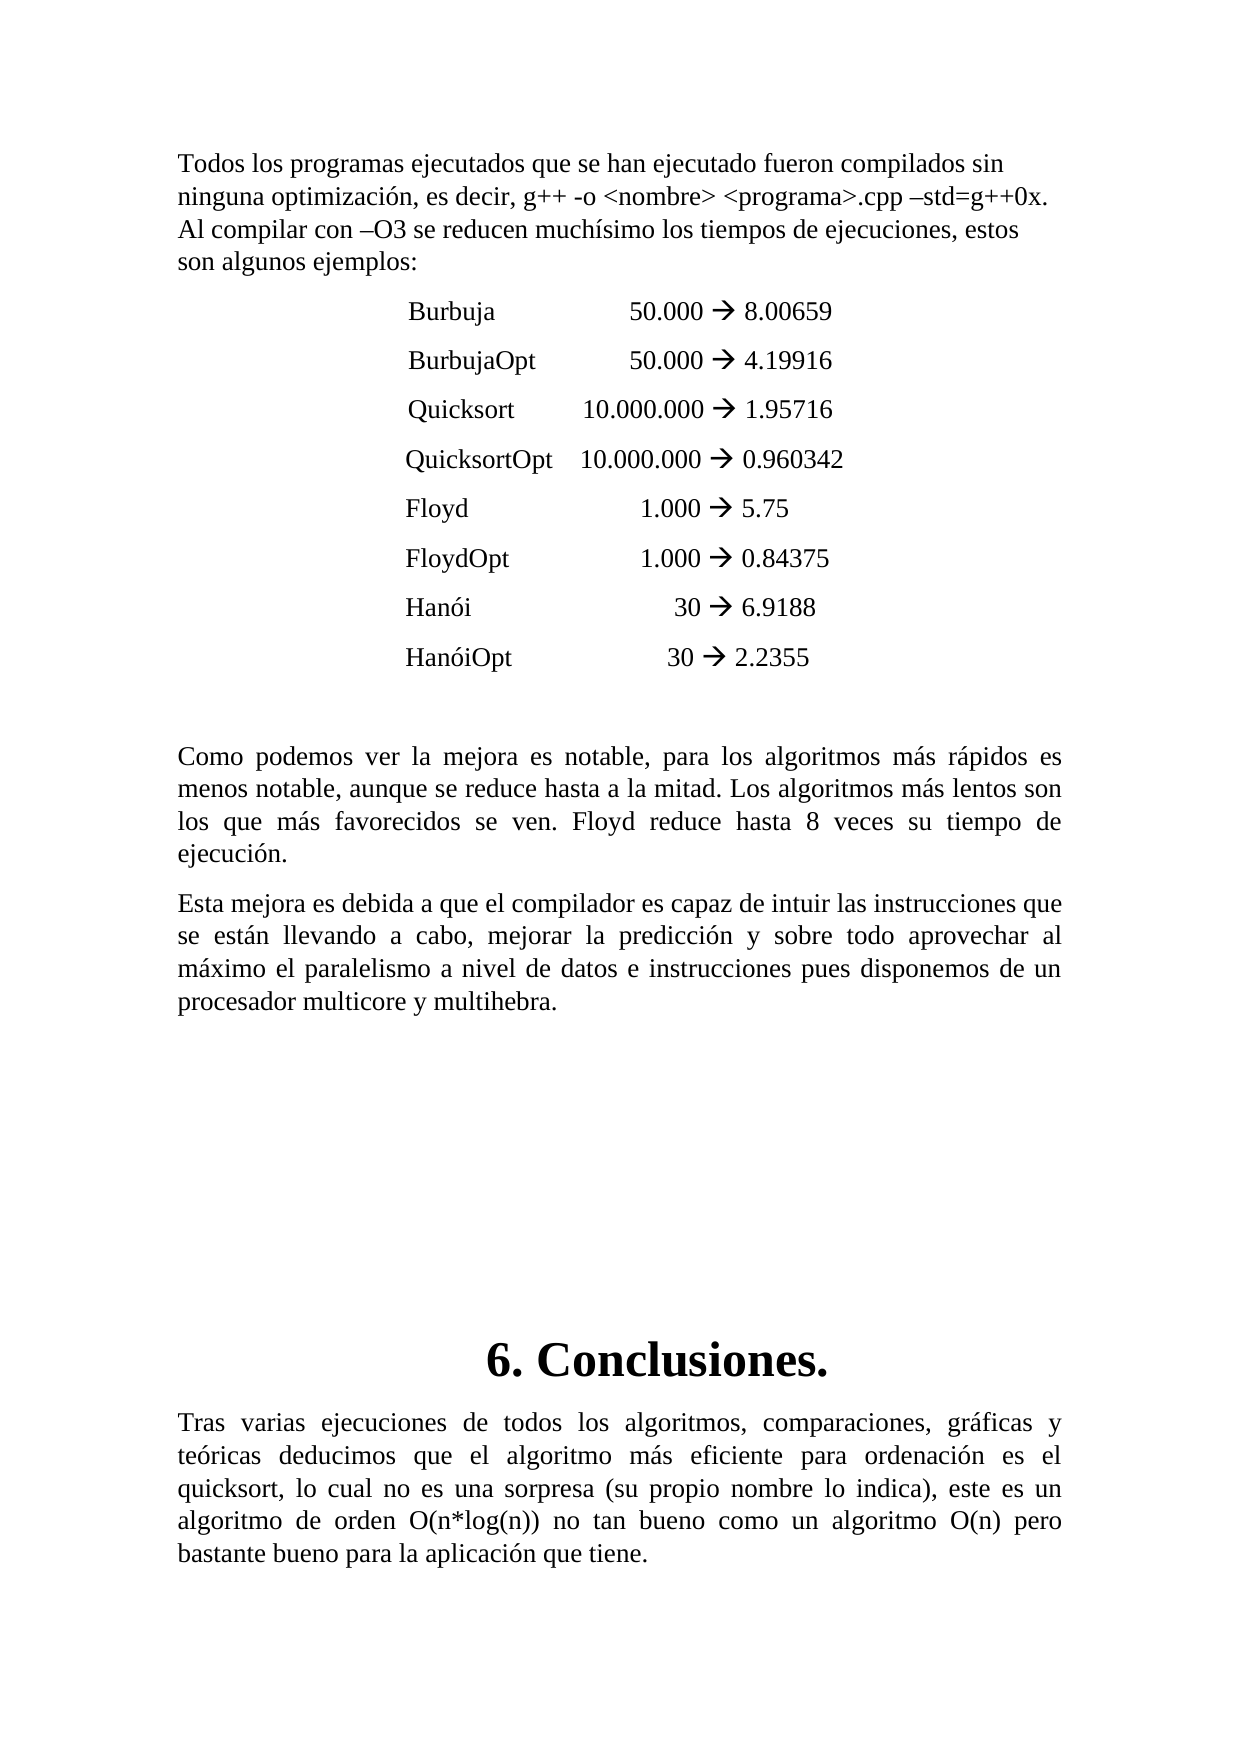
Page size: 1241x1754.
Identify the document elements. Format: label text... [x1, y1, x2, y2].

text Hanói 30  6.9188 [325, 592, 1063, 623]
text BurbujaOpt 50.000  4.19916 [177, 344, 1063, 375]
text Todos los programas ejecutados que se han ejecutado fueron compilados sin ninguna optimización, es decir, g++ -o <nombre> <programa>.cpp –std=g++0x. Al compilar con –O3 se reducen muchísimo los tiempos de ejecuciones, estos son algunos ejemplos: [177, 148, 1063, 277]
text Burbuja 50.000  8.00659 [177, 295, 1063, 326]
text Quicksort 10.000.000  1.95716 [177, 394, 1063, 425]
text QuicksortOpt 10.000.000  0.960342 [325, 443, 1063, 474]
text Esta mejora es debida a que el compilador es capaz de intuir las instrucciones que se están llevando a cabo, mejorar la predicción y sobre todo aprovechar al máximo el paralelismo a nivel de datos e instrucciones pues disponemos de un procesador multicore y multihebra. [177, 887, 1063, 1016]
list 6. Conclusiones. [252, 1329, 1063, 1387]
text FloydOpt 1.000  0.84375 [325, 542, 1063, 573]
text Floyd 1.000  5.75 [325, 493, 1063, 524]
text Como podemos ver la mejora es notable, para los algoritmos más rápidos es menos notable, aunque se reduce hasta a la mitad. Los algoritmos más lentos son los que más favorecidos se ven. Floyd reduce hasta 8 veces su tiempo de ejecución. [177, 740, 1063, 869]
text Tras varias ejecuciones de todos los algoritmos, comparaciones, gráficas y teóricas deducimos que el algoritmo más eficiente para ordenación es el quicksort, lo cual no es una sorpresa (su propio nombre lo indica), este es un algoritmo de orden O(n*log(n)) no tan bueno como un algoritmo O(n) pero bastante bueno para la aplicación que tiene. [177, 1407, 1063, 1568]
text HanóiOpt 30  2.2355 [325, 641, 1063, 672]
